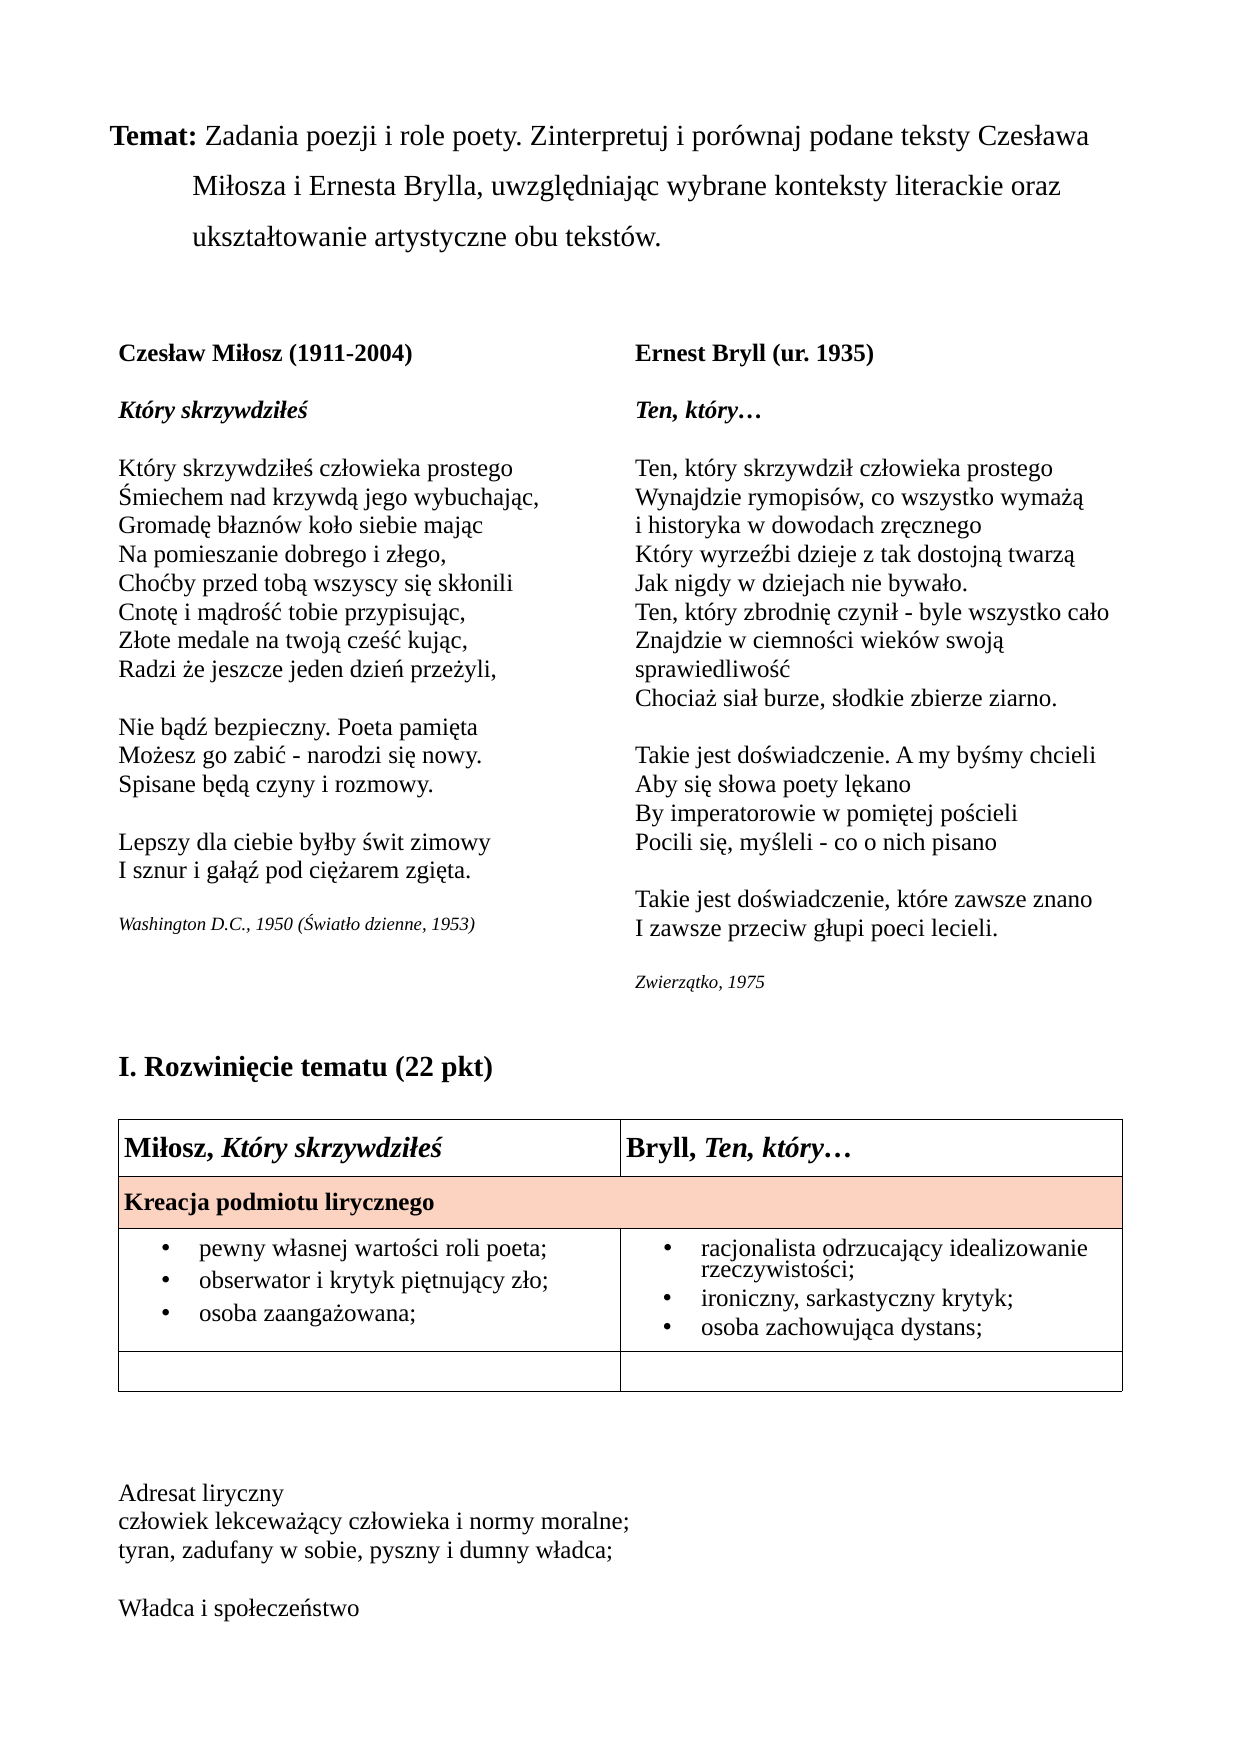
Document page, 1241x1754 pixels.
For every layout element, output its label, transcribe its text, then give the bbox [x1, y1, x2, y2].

text I sznur i gałąź pod ciężarem zgięta. [118, 856, 605, 884]
text Ten, który… [635, 396, 1122, 424]
table_cell pewny własnej wartości roli poeta; obserwator i krytyk piętnujący zło; osoba zaangażowana; [119, 1229, 620, 1351]
table_cell [621, 1352, 1122, 1391]
text Washington D.C., 1950 (Światło dzienne, 1953) [118, 913, 605, 934]
table_header Bryll, Ten, który… [621, 1120, 1122, 1176]
text i historyka w dowodach zręcznego [635, 511, 1122, 539]
text Chociaż siał burze, słodkie zbierze ziarno. [635, 683, 1122, 712]
text człowiek lekceważący człowieka i normy moralne; [118, 1506, 1122, 1535]
text Zwierzątko, 1975 [635, 971, 1122, 992]
text tyran, zadufany w sobie, pyszny i dumny władca; [118, 1535, 1122, 1564]
text Znajdzie w ciemności wieków swoją sprawiedliwość [635, 626, 1122, 683]
text Możesz go zabić - narodzi się nowy. [118, 741, 605, 769]
text Takie jest doświadczenie, które zawsze znano [635, 884, 1122, 913]
text Złote medale na twoją cześć kując, [118, 626, 605, 654]
table_cell racjonalista odrzucający idealizowanie rzeczywistości; ironiczny, sarkastyczny krytyk; osoba zachowująca dystans; [621, 1229, 1122, 1351]
text By imperatorowie w pomiętej pościeli [635, 798, 1122, 827]
table_header Miłosz, Który skrzywdziłeś [119, 1120, 620, 1176]
text Adresat liryczny [118, 1478, 1122, 1506]
text Śmiechem nad krzywdą jego wybuchając, [118, 482, 605, 511]
text Który wyrzeźbi dzieje z tak dostojną twarzą [635, 539, 1122, 568]
text I. Rozwinięcie tematu (22 pkt) [118, 1049, 1122, 1083]
text Ten, który skrzywdził człowieka prostego [635, 453, 1122, 482]
text Który skrzywdziłeś [118, 396, 605, 424]
text Wynajdzie rymopisów, co wszystko wymażą [635, 482, 1122, 511]
text Ten, który zbrodnię czynił - byle wszystko cało [635, 597, 1122, 626]
text Lepszy dla ciebie byłby świt zimowy [118, 827, 605, 856]
text Aby się słowa poety lękano [635, 769, 1122, 798]
text Nie bądź bezpieczny. Poeta pamięta [118, 712, 605, 741]
table_cell [119, 1352, 620, 1391]
text Który skrzywdziłeś człowieka prostego [118, 453, 605, 482]
text Radzi że jeszcze jeden dzień przeżyli, [118, 654, 605, 683]
text Spisane będą czyny i rozmowy. [118, 769, 605, 798]
text Cnotę i mądrość tobie przypisując, [118, 597, 605, 626]
text I zawsze przeciw głupi poeci lecieli. [635, 913, 1122, 942]
table_cell Kreacja podmiotu lirycznego [119, 1177, 1122, 1228]
text Czesław Miłosz (1911-2004) [118, 338, 605, 367]
text Władca i społeczeństwo [118, 1593, 1122, 1621]
text Takie jest doświadczenie. A my byśmy chcieli [635, 741, 1122, 769]
text Pocili się, myśleli - co o nich pisano [635, 827, 1122, 856]
text Jak nigdy w dziejach nie bywało. [635, 568, 1122, 597]
text Temat: Zadania poezji i role poety. Zinterpretuj i porównaj podane teksty Czesława Miłosza i Ernesta Brylla, uwzględniając wybrane konteksty literackie oraz ukształtowanie artystyczne obu tekstów. [109, 118, 1122, 252]
text Na pomieszanie dobrego i złego, [118, 539, 605, 568]
text Choćby przed tobą wszyscy się skłonili [118, 568, 605, 597]
text Gromadę błaznów koło siebie mając [118, 511, 605, 539]
text Ernest Bryll (ur. 1935) [635, 338, 1122, 367]
